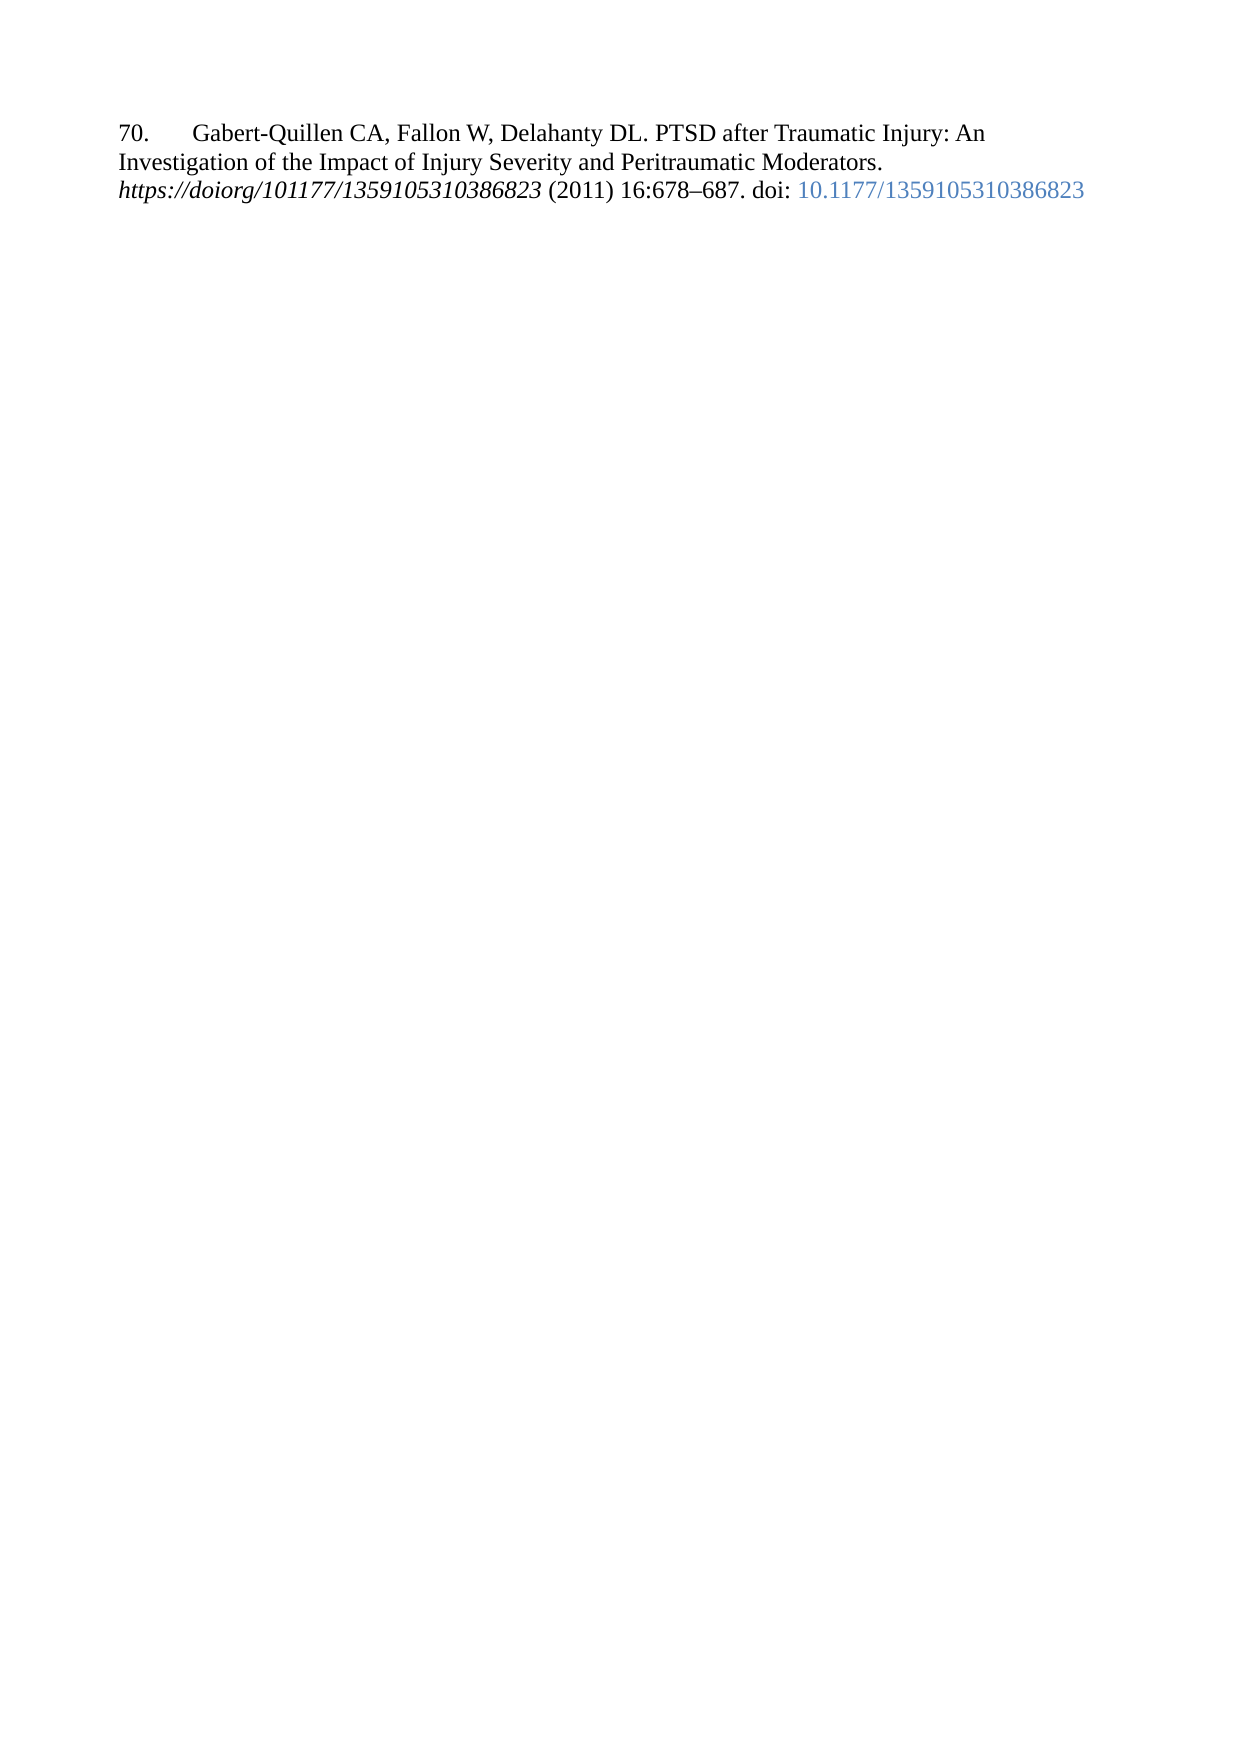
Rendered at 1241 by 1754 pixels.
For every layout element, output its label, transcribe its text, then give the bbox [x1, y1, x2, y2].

text 70. Gabert-Quillen CA, Fallon W, Delahanty DL. PTSD after Traumatic Injury: An Investigation of the Impact of Injury Severity and Peritraumatic Moderators. https://doiorg/101177/1359105310386823 (2011) 16:678–687. doi: 10.1177/1359105310386823 [118, 118, 1122, 204]
